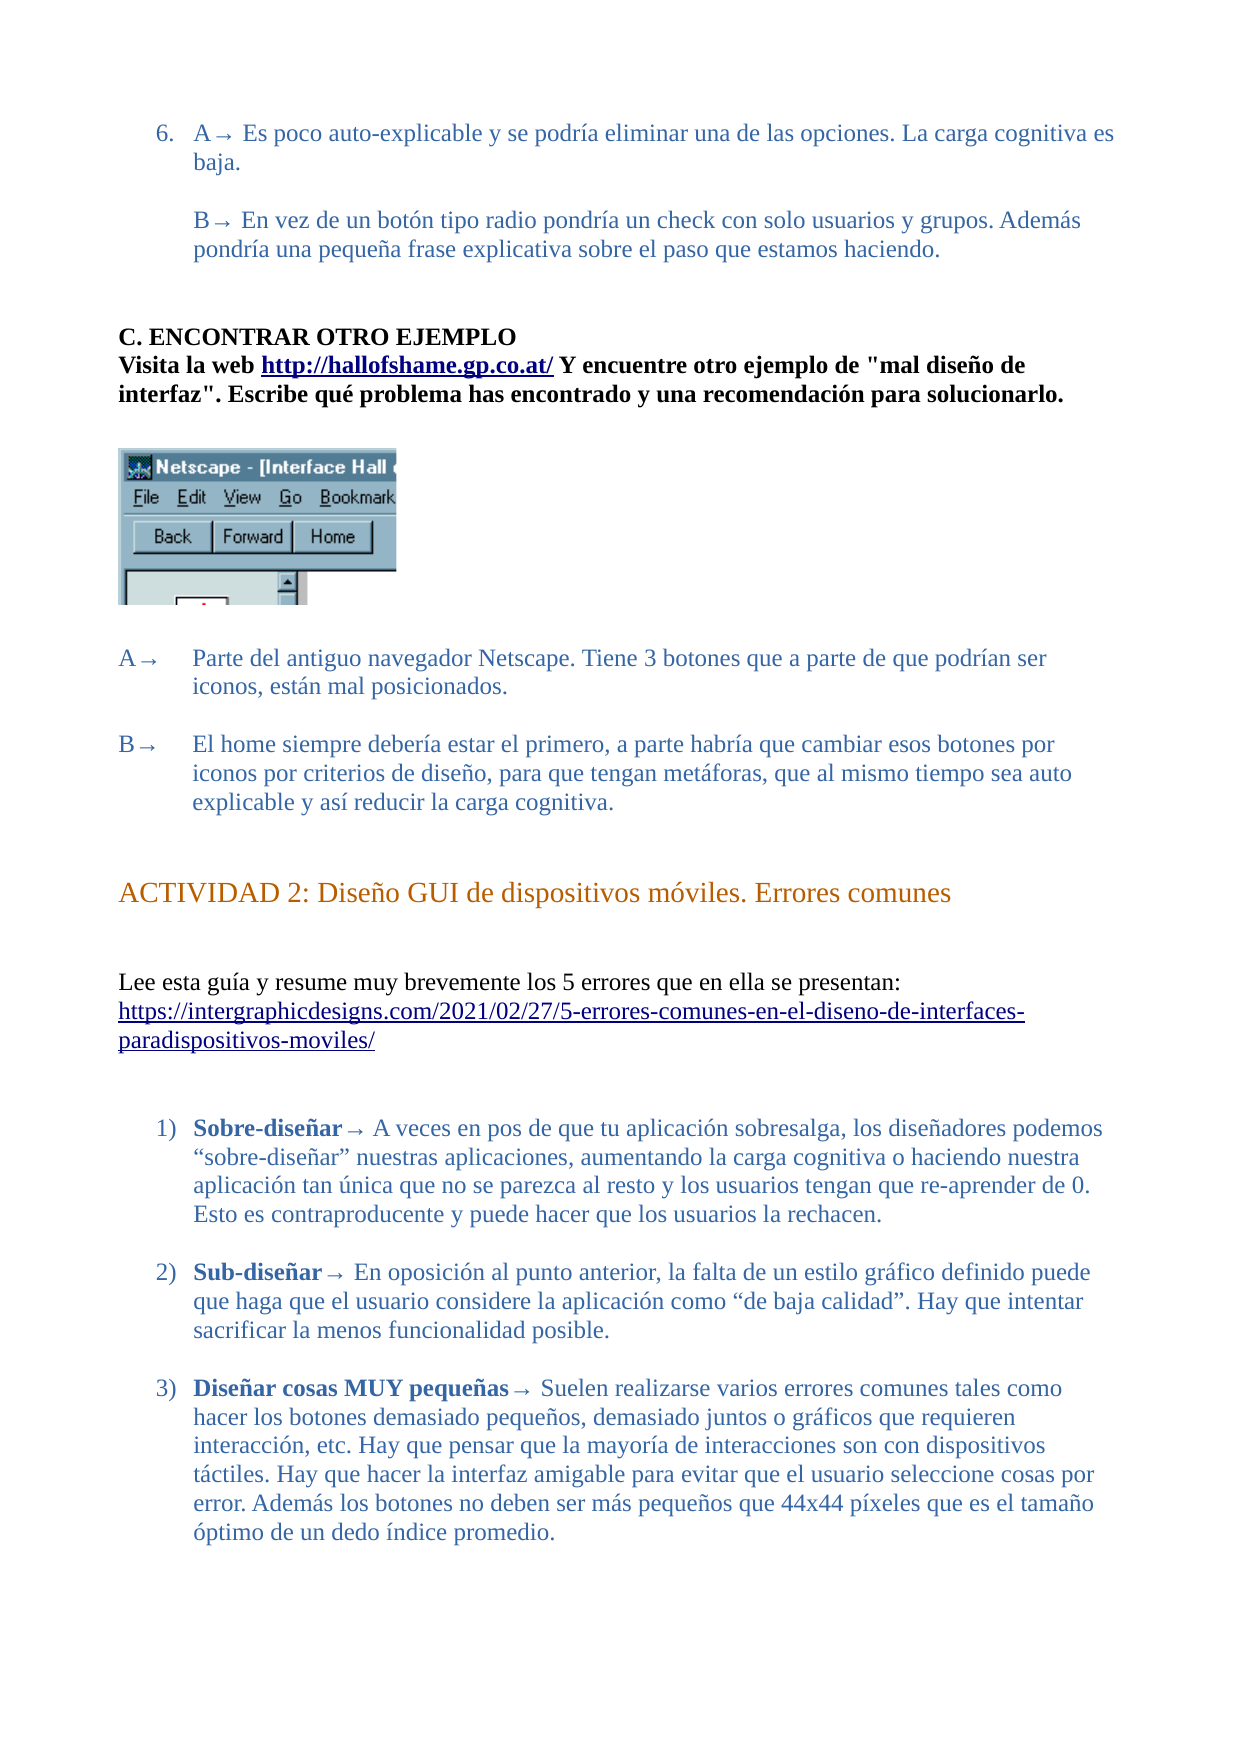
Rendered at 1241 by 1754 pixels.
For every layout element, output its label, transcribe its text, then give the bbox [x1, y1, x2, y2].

list A→ Es poco auto-explicable y se podría eliminar una de las opciones. La carga cognitiva es baja. [156, 118, 1122, 205]
text Lee esta guía y resume muy brevemente los 5 errores que en ella se presentan: https://intergraphicdesigns.com/2021/02/27/5-errores-comunes-en-el-diseno-de-interfaces-paradispositivos-moviles/ [118, 967, 1122, 1113]
text A→ Parte del antiguo navegador Netscape. Tiene 3 botones que a parte de que podrían ser iconos, están mal posicionados. [118, 643, 1122, 729]
text B→ El home siempre debería estar el primero, a parte habría que cambiar esos botones por iconos por criterios de diseño, para que tengan metáforas, que al mismo tiempo sea auto explicable y así reducir la carga cognitiva. [118, 729, 1122, 875]
text Visita la web http://hallofshame.gp.co.at/ Y encuentre otro ejemplo de "mal diseño de interfaz". Escribe qué problema has encontrado y una recomendación para solucionarlo. [118, 350, 1122, 467]
picture [118, 448, 397, 605]
text C. ENCONTRAR OTRO EJEMPLO [118, 322, 1122, 350]
text ACTIVIDAD 2: Diseño GUI de dispositivos móviles. Errores comunes [118, 875, 1122, 967]
list B→ En vez de un botón tipo radio pondría un check con solo usuarios y grupos. Además pondría una pequeña frase explicativa sobre el paso que estamos haciendo. [156, 205, 1122, 322]
list Sub-diseñar→ En oposición al punto anterior, la falta de un estilo gráfico definido puede que haga que el usuario considere la aplicación como “de baja calidad”. Hay que intentar sacrificar la menos funcionalidad posible. [156, 1257, 1122, 1373]
list Sobre-diseñar→ A veces en pos de que tu aplicación sobresalga, los diseñadores podemos “sobre-diseñar” nuestras aplicaciones, aumentando la carga cognitiva o haciendo nuestra aplicación tan única que no se parezca al resto y los usuarios tengan que re-aprender de 0. Esto es contraproducente y puede hacer que los usuarios la rechacen. [156, 1113, 1122, 1257]
list Diseñar cosas MUY pequeñas→ Suelen realizarse varios errores comunes tales como hacer los botones demasiado pequeños, demasiado juntos o gráficos que requieren interacción, etc. Hay que pensar que la mayoría de interacciones son con dispositivos táctiles. Hay que hacer la interfaz amigable para evitar que el usuario seleccione cosas por error. Además los botones no deben ser más pequeños que 44x44 píxeles que es el tamaño óptimo de un dedo índice promedio. [156, 1373, 1122, 1575]
